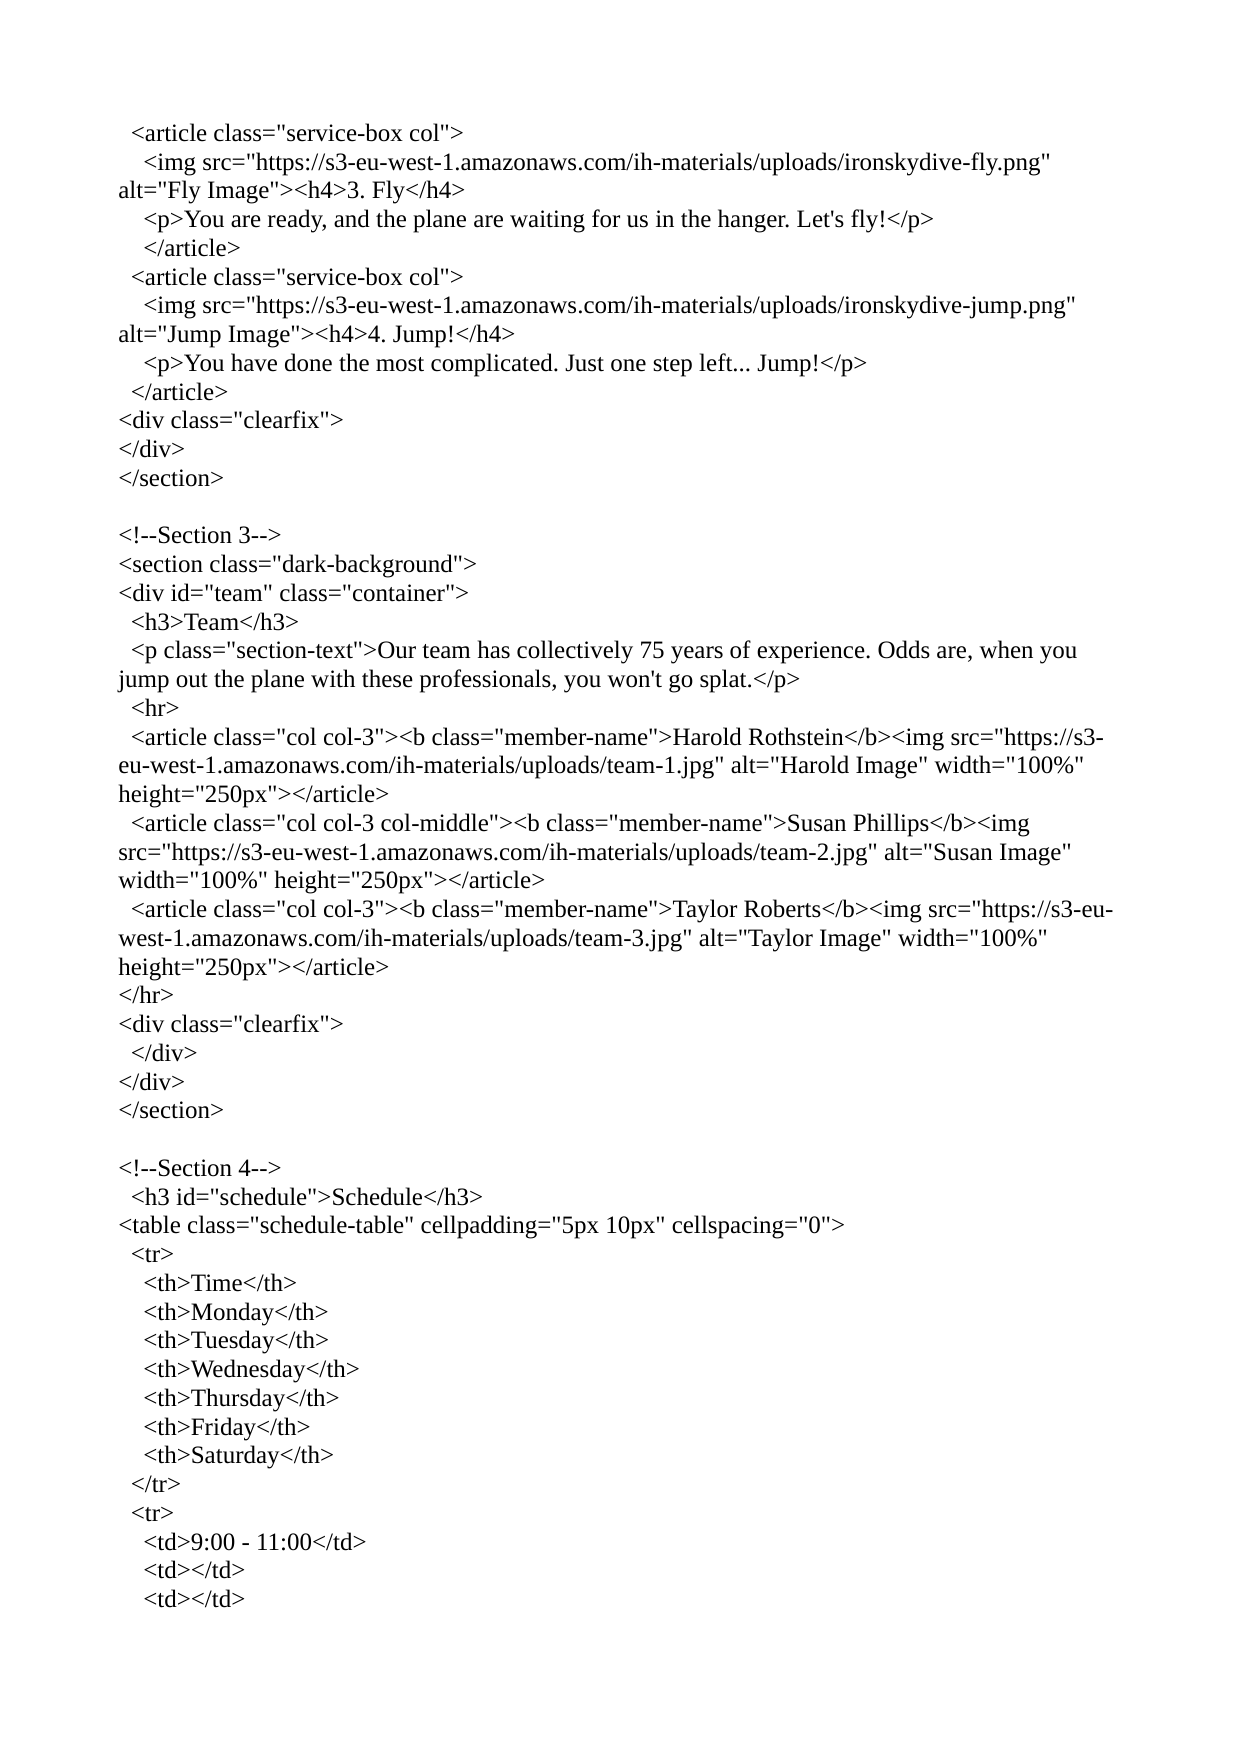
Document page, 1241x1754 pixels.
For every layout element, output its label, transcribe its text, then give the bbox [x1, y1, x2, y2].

text <table class="schedule-table" cellpadding="5px 10px" cellspacing="0"> [118, 1211, 1122, 1239]
text </hr> [118, 981, 1122, 1009]
text <th>Thursday</th> [118, 1383, 1122, 1412]
text <!--Section 3--> [118, 521, 1122, 549]
text <img src="https://s3-eu-west-1.amazonaws.com/ih-materials/uploads/ironskydive-jump.png" alt="Jump Image"><h4>4. Jump!</h4> [118, 291, 1122, 348]
text <th>Time</th> [118, 1268, 1122, 1297]
text <div class="clearfix"> [118, 406, 1122, 434]
text <tr> [118, 1498, 1122, 1527]
text <article class="service-box col"> [118, 118, 1122, 147]
text <th>Tuesday</th> [118, 1326, 1122, 1354]
text </section> [118, 463, 1122, 492]
text <th>Monday</th> [118, 1297, 1122, 1326]
text <article class="col col-3"><b class="member-name">Harold Rothstein</b><img src="https://s3-eu-west-1.amazonaws.com/ih-materials/uploads/team-1.jpg" alt="Harold Image" width="100%" height="250px"></article> [118, 722, 1122, 808]
text <td>9:00 - 11:00</td> [118, 1527, 1122, 1556]
text <hr> [118, 693, 1122, 722]
text <td></td> [118, 1584, 1122, 1613]
text </div> [118, 1038, 1122, 1067]
text </section> [118, 1096, 1122, 1124]
text <th>Saturday</th> [118, 1441, 1122, 1469]
text <article class="col col-3"><b class="member-name">Taylor Roberts</b><img src="https://s3-eu-west-1.amazonaws.com/ih-materials/uploads/team-3.jpg" alt="Taylor Image" width="100%" height="250px"></article> [118, 894, 1122, 981]
text <h3>Team</h3> [118, 607, 1122, 636]
text </article> [118, 377, 1122, 406]
text </tr> [118, 1469, 1122, 1498]
text </div> [118, 1067, 1122, 1096]
text <!--Section 4--> [118, 1153, 1122, 1182]
text <td></td> [118, 1556, 1122, 1584]
text <section class="dark-background"> [118, 549, 1122, 578]
text <article class="col col-3 col-middle"><b class="member-name">Susan Phillips</b><img src="https://s3-eu-west-1.amazonaws.com/ih-materials/uploads/team-2.jpg" alt="Susan Image" width="100%" height="250px"></article> [118, 808, 1122, 894]
text <th>Friday</th> [118, 1412, 1122, 1441]
text <p class="section-text">Our team has collectively 75 years of experience. Odds are, when you jump out the plane with these professionals, you won't go splat.</p> [118, 636, 1122, 693]
text <p>You are ready, and the plane are waiting for us in the hanger. Let's fly!</p> [118, 204, 1122, 233]
text <article class="service-box col"> [118, 262, 1122, 291]
text </article> [118, 233, 1122, 262]
text </div> [118, 434, 1122, 463]
text <tr> [118, 1239, 1122, 1268]
text <img src="https://s3-eu-west-1.amazonaws.com/ih-materials/uploads/ironskydive-fly.png" alt="Fly Image"><h4>3. Fly</h4> [118, 147, 1122, 204]
text <p>You have done the most complicated. Just one step left... Jump!</p> [118, 348, 1122, 377]
text <h3 id="schedule">Schedule</h3> [118, 1182, 1122, 1211]
text <div class="clearfix"> [118, 1009, 1122, 1038]
text <th>Wednesday</th> [118, 1354, 1122, 1383]
text <div id="team" class="container"> [118, 578, 1122, 607]
